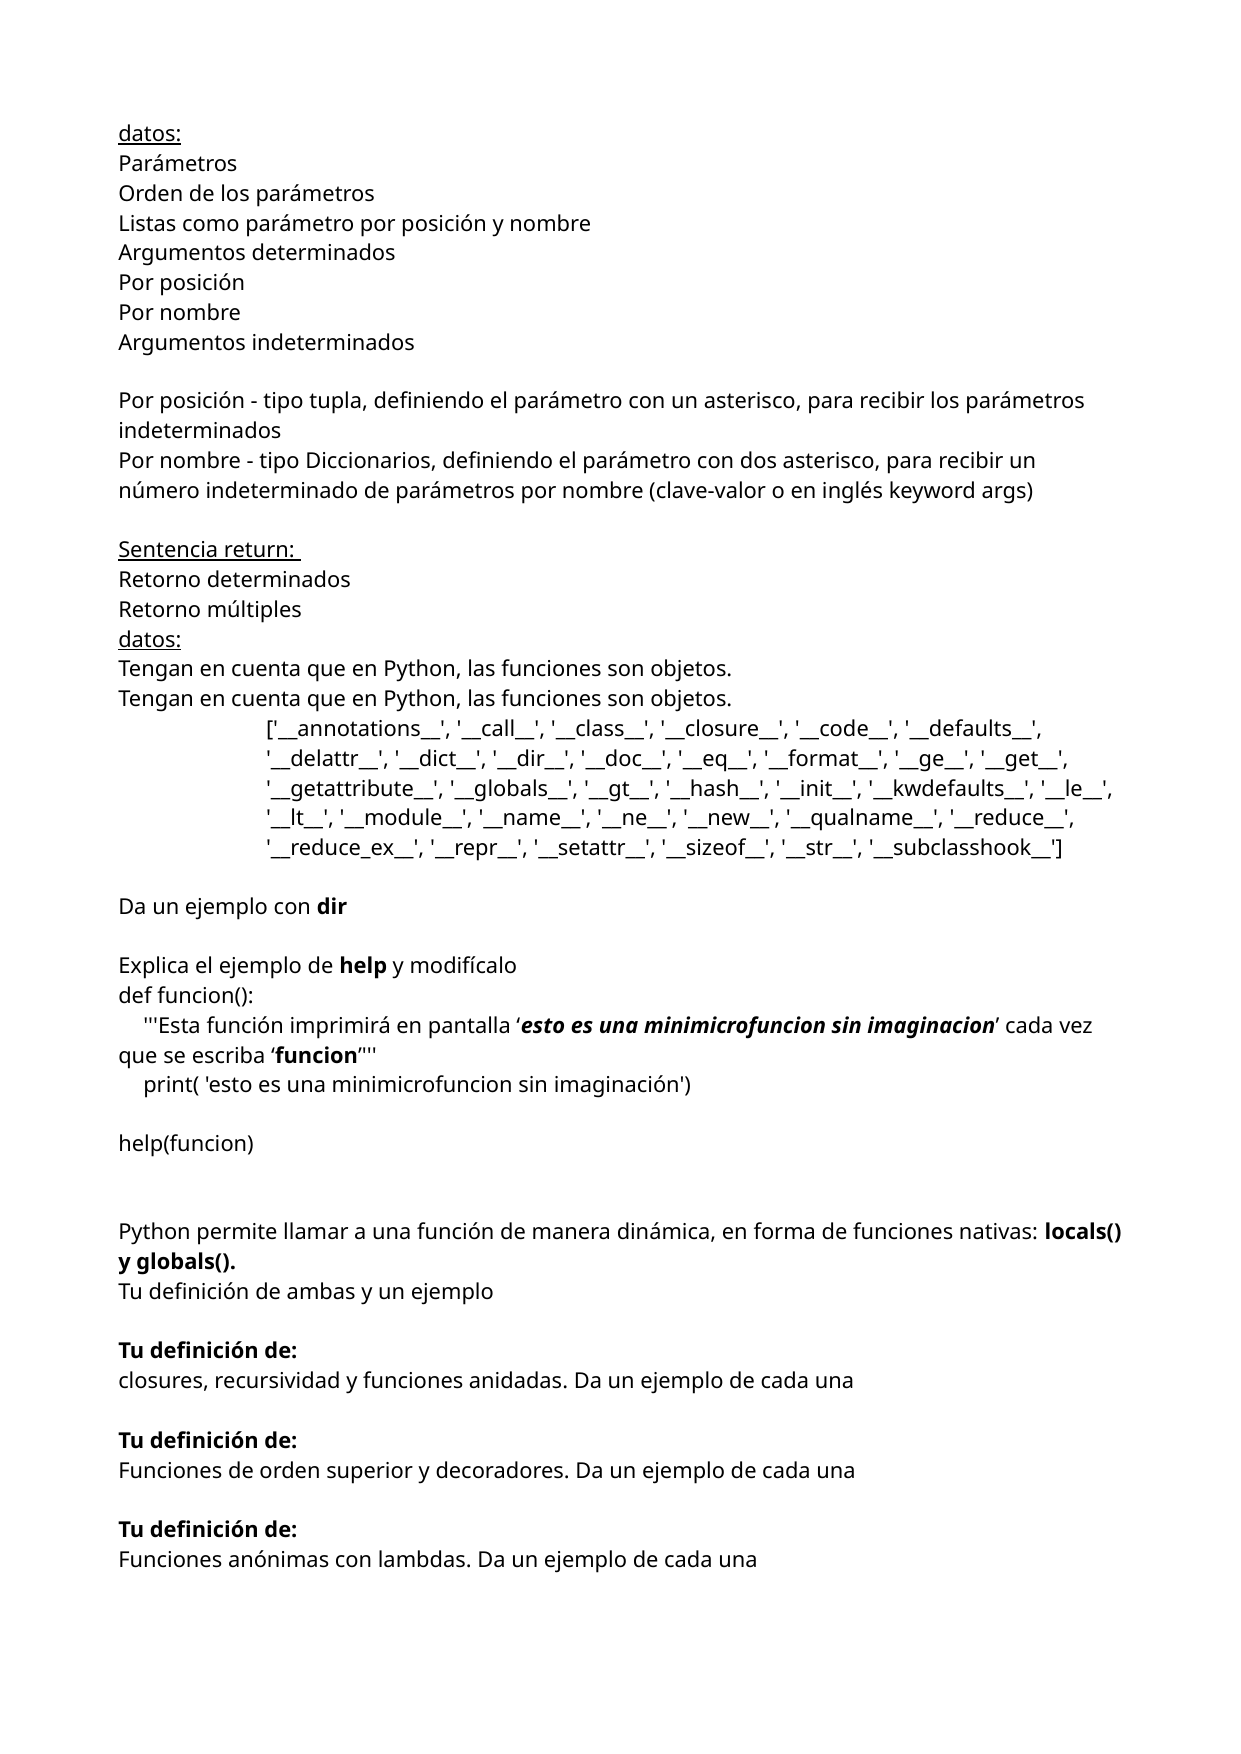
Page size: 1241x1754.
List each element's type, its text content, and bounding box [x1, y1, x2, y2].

text Listas como parámetro por posición y nombre [118, 207, 1122, 237]
text Funciones de orden superior y decoradores. Da un ejemplo de cada una [118, 1454, 1122, 1484]
text Tengan en cuenta que en Python, las funciones son objetos. [118, 653, 1122, 683]
text Por posición - tipo tupla, definiendo el parámetro con un asterisco, para recibir los parámetros indeterminados [118, 385, 1122, 445]
text datos: [118, 623, 1122, 653]
text '''Esta función imprimirá en pantalla ‘esto es una minimicrofuncion sin imaginacion’ cada vez que se escriba ‘funcion’''' [118, 1010, 1122, 1069]
text Tu definición de: [118, 1335, 1122, 1365]
text closures, recursividad y funciones anidadas. Da un ejemplo de cada una [118, 1365, 1122, 1395]
text Funciones anónimas con lambdas. Da un ejemplo de cada una [118, 1544, 1122, 1574]
text ['__annotations__', '__call__', '__class__', '__closure__', '__code__', '__defaults__', '__delattr__', '__dict__', '__dir__', '__doc__', '__eq__', '__format__', '__ge__', '__get__', '__getattribute__', '__globals__', '__gt__', '__hash__', '__init__', '__kwdefaults__', '__le__', '__lt__', '__module__', '__name__', '__ne__', '__new__', '__qualname__', '__reduce__', '__reduce_ex__', '__repr__', '__setattr__', '__sizeof__', '__str__', '__subclasshook__'] [266, 713, 1122, 862]
text Tu definición de: [118, 1425, 1122, 1454]
text Sentencia return: [118, 534, 1122, 564]
text datos: [118, 118, 1122, 148]
text Tu definición de: [118, 1514, 1122, 1544]
text Argumentos determinados [118, 237, 1122, 267]
text Parámetros [118, 148, 1122, 178]
text Por nombre - tipo Diccionarios, definiendo el parámetro con dos asterisco, para recibir un número indeterminado de parámetros por nombre (clave-valor o en inglés keyword args) [118, 445, 1122, 504]
text Explica el ejemplo de help y modifícalo [118, 950, 1122, 980]
text Da un ejemplo con dir [118, 891, 1122, 920]
text Retorno determinados [118, 564, 1122, 594]
text Tengan en cuenta que en Python, las funciones son objetos. [118, 683, 1122, 713]
text Orden de los parámetros [118, 178, 1122, 207]
text Por nombre [118, 297, 1122, 327]
text Python permite llamar a una función de manera dinámica, en forma de funciones nativas: locals() y globals(). [118, 1216, 1122, 1276]
text Tu definición de ambas y un ejemplo [118, 1276, 1122, 1306]
text def funcion(): [118, 980, 1122, 1010]
text print( 'esto es una minimicrofuncion sin imaginación') [118, 1069, 1122, 1099]
text Por posición [118, 267, 1122, 297]
text Argumentos indeterminados [118, 327, 1122, 356]
text Retorno múltiples [118, 594, 1122, 623]
text help(funcion) [118, 1128, 1122, 1158]
